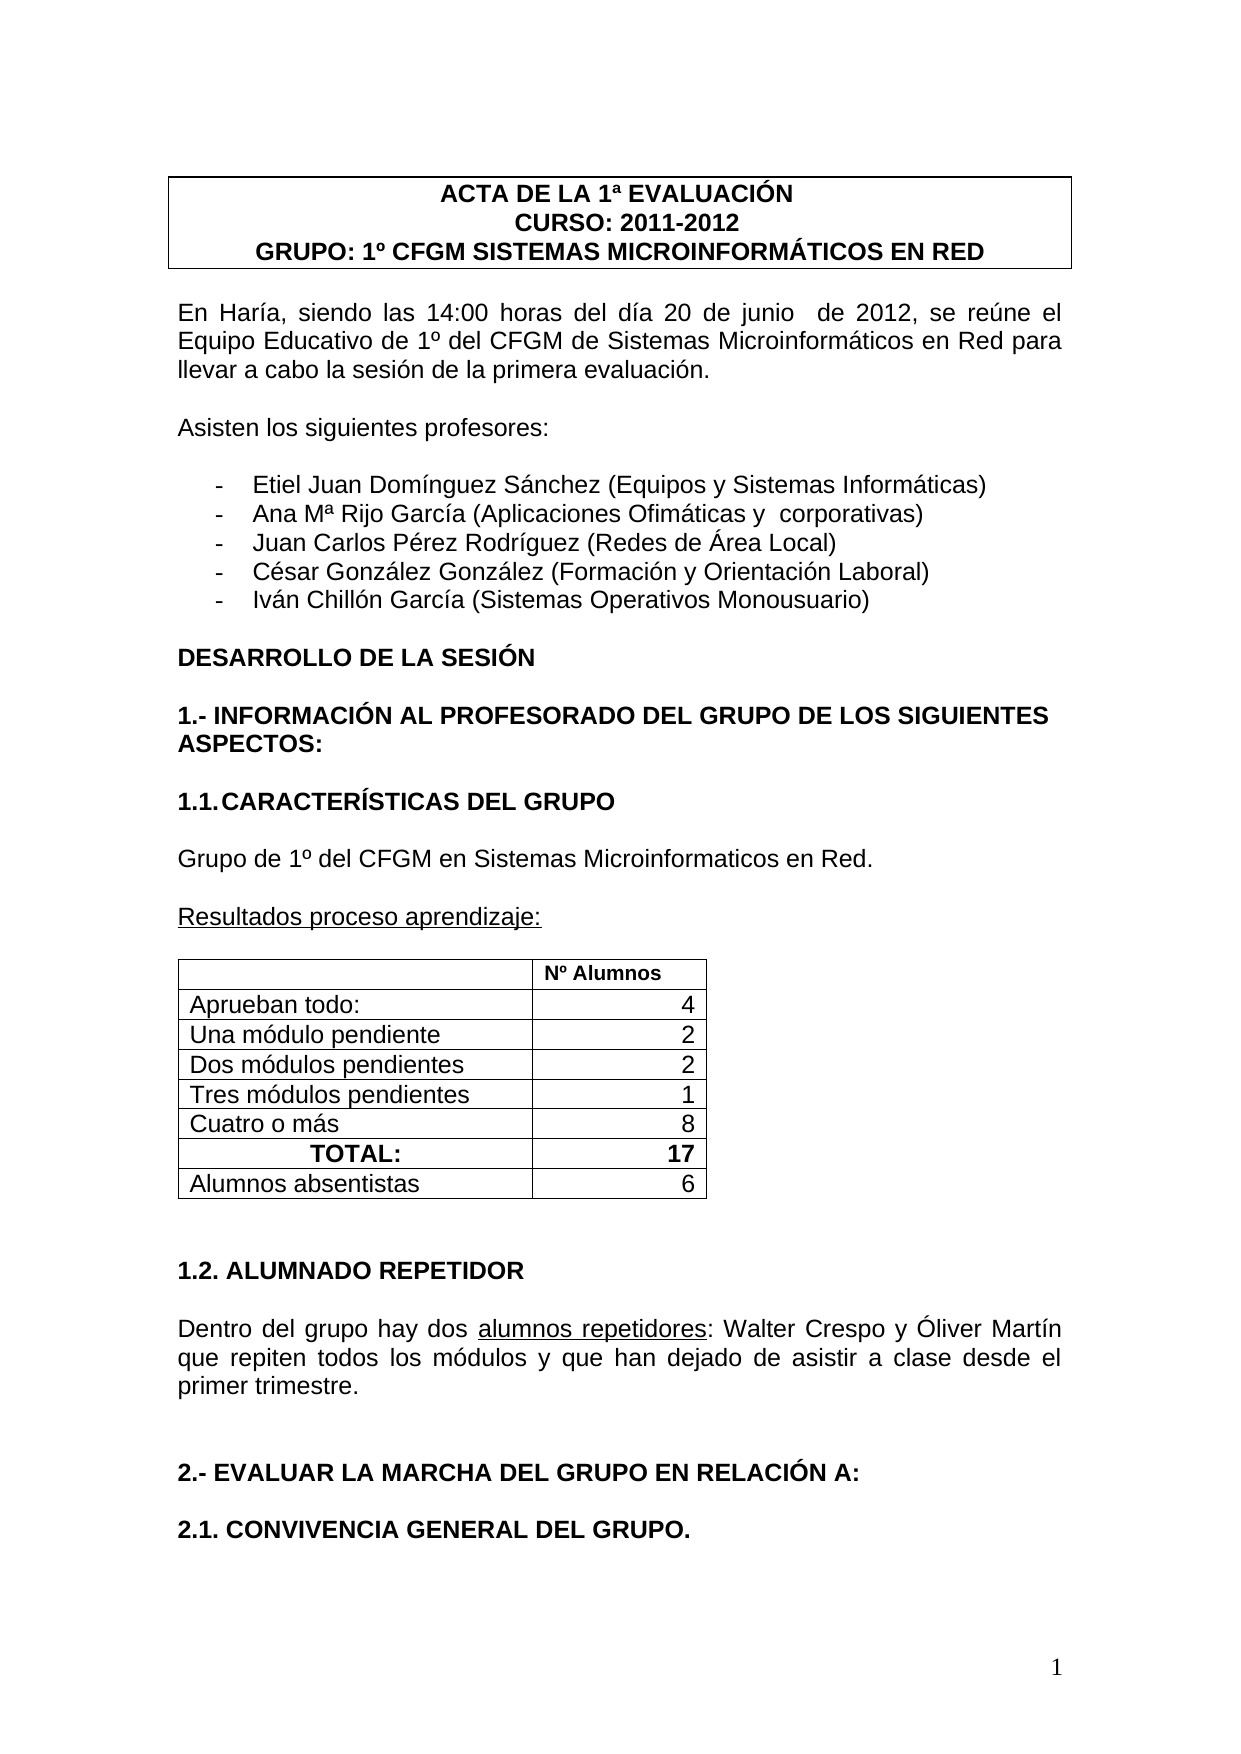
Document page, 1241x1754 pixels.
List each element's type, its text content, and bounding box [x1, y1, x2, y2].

list CARACTERÍSTICAS DEL GRUPO [177, 787, 1063, 816]
text Asisten los siguientes profesores: [177, 413, 1063, 441]
text En Haría, siendo las 14:00 horas del día 20 de junio de 2012, se reúne el Equipo Educativo de 1º del CFGM de Sistemas Microinformáticos en Red para llevar a cabo la sesión de la primera evaluación. [177, 298, 1063, 384]
table_cell Tres módulos pendientes [179, 1080, 532, 1108]
table_cell TOTAL: [179, 1139, 532, 1168]
text DESARROLLO DE LA SESIÓN [177, 643, 1063, 672]
table_header [179, 960, 532, 989]
text CURSO: 2011-2012 [177, 208, 1063, 234]
text 2.- EVALUAR LA MARCHA DEL GRUPO EN RELACIÓN A: [177, 1457, 1063, 1486]
text Dentro del grupo hay dos alumnos repetidores: Walter Crespo y Óliver Martín que repiten todos los módulos y que han dejado de asistir a clase desde el primer trimestre. [177, 1314, 1063, 1400]
table_cell 2 [533, 1020, 706, 1049]
table_cell Cuatro o más [179, 1109, 532, 1138]
text Resultados proceso aprendizaje: [177, 902, 1063, 931]
table_cell 17 [533, 1139, 706, 1168]
table_cell Dos módulos pendientes [179, 1050, 532, 1078]
table_cell Alumnos absentistas [179, 1169, 532, 1198]
table_header Nº Alumnos [533, 960, 706, 989]
text Grupo de 1º del CFGM en Sistemas Microinformaticos en Red. [177, 844, 1063, 873]
list Juan Carlos Pérez Rodríguez (Redes de Área Local) [215, 528, 1063, 557]
table_cell 6 [533, 1169, 706, 1198]
table_cell 8 [533, 1109, 706, 1138]
table_cell 4 [533, 990, 706, 1019]
list Ana Mª Rijo García (Aplicaciones Ofimáticas y corporativas) [215, 499, 1063, 528]
list Etiel Juan Domínguez Sánchez (Equipos y Sistemas Informáticas) [215, 470, 1063, 499]
table_cell Una módulo pendiente [179, 1020, 532, 1049]
text 2.1. CONVIVENCIA GENERAL DEL GRUPO. [177, 1515, 1063, 1544]
text GRUPO: 1º CFGM SISTEMAS MICROINFORMÁTICOS EN RED [169, 234, 1071, 268]
list Iván Chillón García (Sistemas Operativos Monousuario) [215, 586, 1063, 614]
table_cell Aprueban todo: [179, 990, 532, 1019]
text ACTA DE LA 1ª EVALUACIÓN [169, 178, 1071, 208]
table_cell 2 [533, 1050, 706, 1078]
text 1.- INFORMACIÓN AL PROFESORADO DEL GRUPO DE LOS SIGUIENTES ASPECTOS: [177, 701, 1063, 758]
table_cell 1 [533, 1080, 706, 1108]
list César González González (Formación y Orientación Laboral) [215, 557, 1063, 586]
text 1.2. ALUMNADO REPETIDOR [177, 1256, 1063, 1285]
